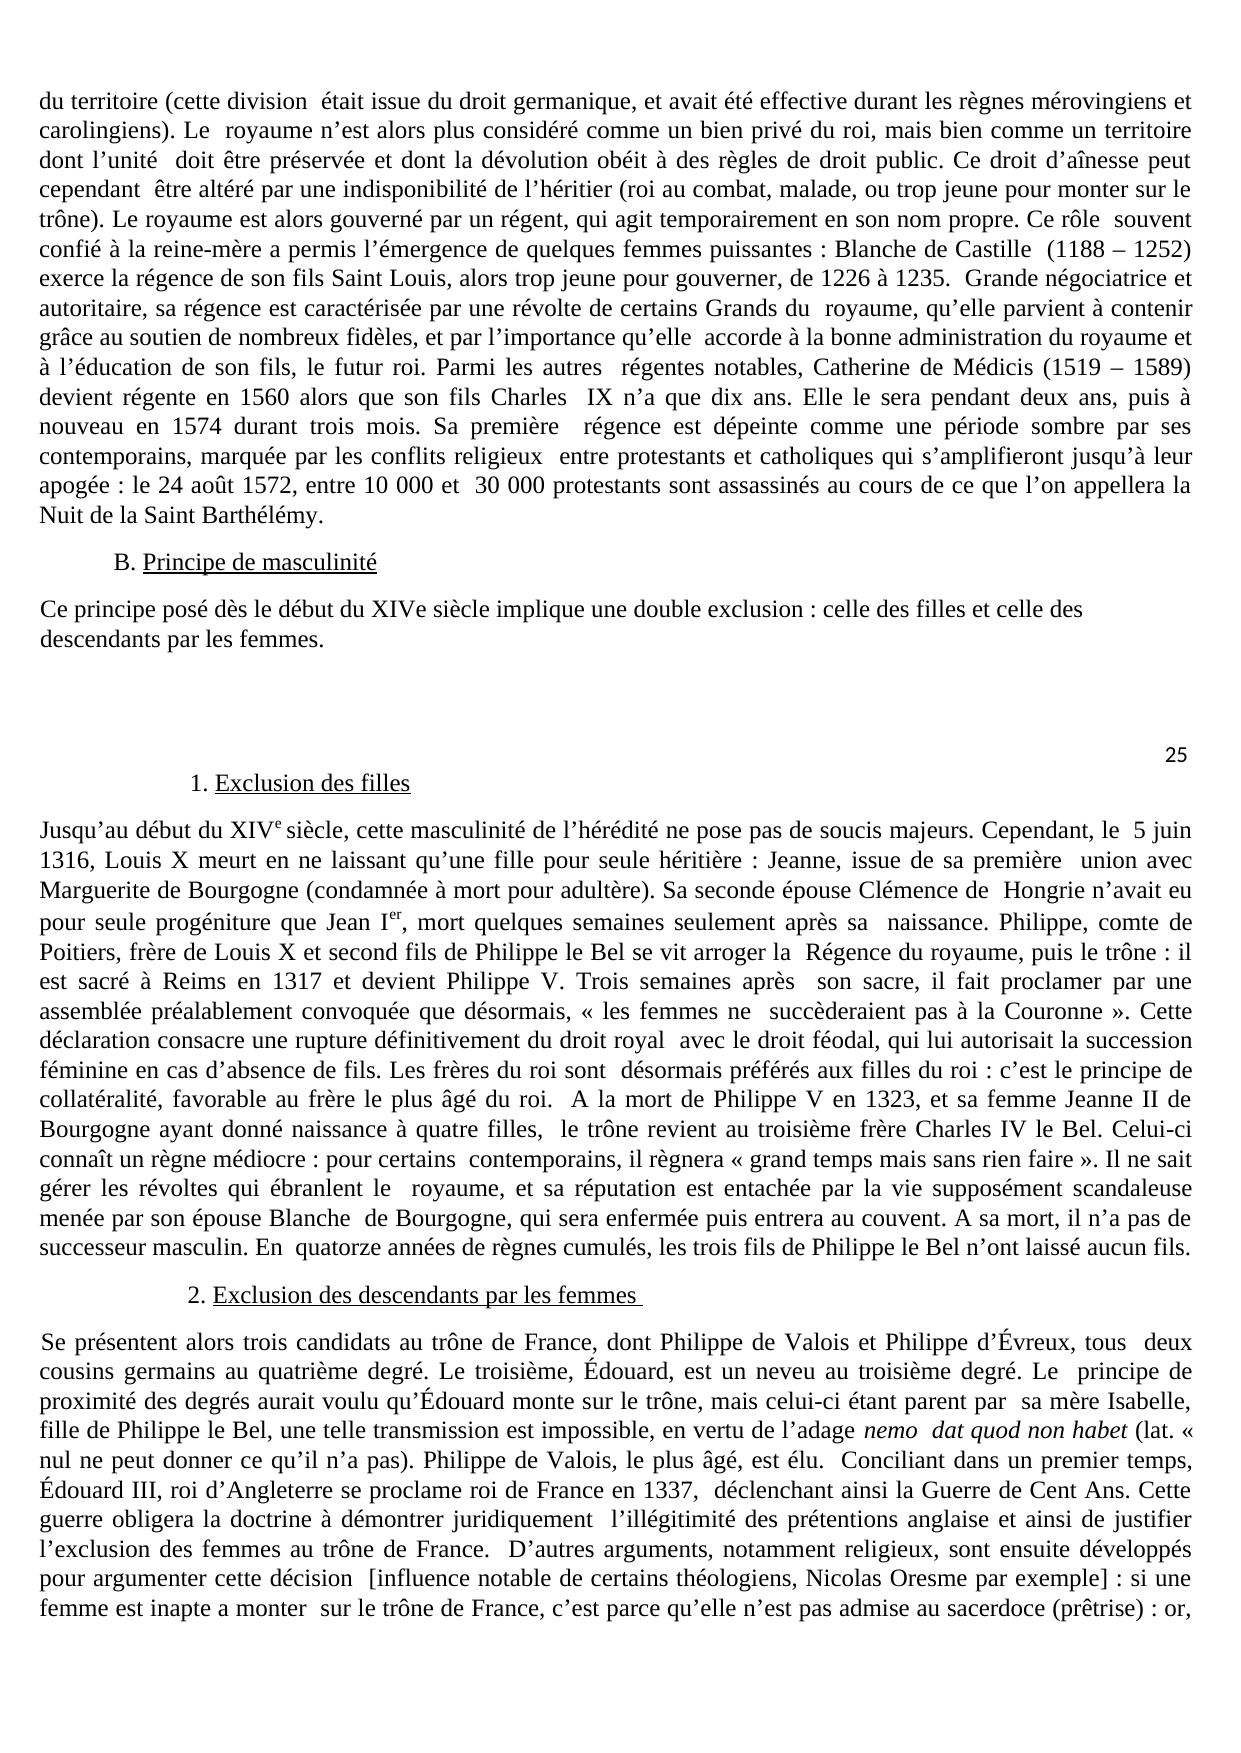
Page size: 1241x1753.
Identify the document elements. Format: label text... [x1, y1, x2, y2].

text Se présentent alors trois candidats au trône de France, dont Philippe de Valois et Philippe d’Évreux, tous deux cousins germains au quatrième degré. Le troisième, Édouard, est un neveu au troisième degré. Le principe de proximité des degrés aurait voulu qu’Édouard monte sur le trône, mais celui-ci étant parent par sa mère Isabelle, fille de Philippe le Bel, une telle transmission est impossible, en vertu de l’adage nemo dat quod non habet (lat. « nul ne peut donner ce qu’il n’a pas). Philippe de Valois, le plus âgé, est élu. Conciliant dans un premier temps, Édouard III, roi d’Angleterre se proclame roi de France en 1337, déclenchant ainsi la Guerre de Cent Ans. Cette guerre obligera la doctrine à démontrer juridiquement l’illégitimité des prétentions anglaise et ainsi de justifier l’exclusion des femmes au trône de France. D’autres arguments, notamment religieux, sont ensuite développés pour argumenter cette décision [influence notable de certains théologiens, Nicolas Oresme par exemple] : si une femme est inapte a monter sur le trône de France, c’est parce qu’elle n’est pas admise au sacerdoce (prêtrise) : or, [39, 1327, 1194, 1622]
text Jusqu’au début du XIVe siècle, cette masculinité de l’hérédité ne pose pas de soucis majeurs. Cependant, le 5 juin 1316, Louis X meurt en ne laissant qu’une fille pour seule héritière : Jeanne, issue de sa première union avec Marguerite de Bourgogne (condamnée à mort pour adultère). Sa seconde épouse Clémence de Hongrie n’avait eu pour seule progéniture que Jean Ier, mort quelques semaines seulement après sa naissance. Philippe, comte de Poitiers, frère de Louis X et second fils de Philippe le Bel se vit arroger la Régence du royaume, puis le trône : il est sacré à Reims en 1317 et devient Philippe V. Trois semaines après son sacre, il fait proclamer par une assemblée préalablement convoquée que désormais, « les femmes ne succèderaient pas à la Couronne ». Cette déclaration consacre une rupture définitivement du droit royal avec le droit féodal, qui lui autorisait la succession féminine en cas d’absence de fils. Les frères du roi sont désormais préférés aux filles du roi : c’est le principe de collatéralité, favorable au frère le plus âgé du roi. A la mort de Philippe V en 1323, et sa femme Jeanne II de Bourgogne ayant donné naissance à quatre filles, le trône revient au troisième frère Charles IV le Bel. Celui-ci connaît un règne médiocre : pour certains contemporains, il règnera « grand temps mais sans rien faire ». Il ne sait gérer les révoltes qui ébranlent le royaume, et sa réputation est entachée par la vie supposément scandaleuse menée par son épouse Blanche de Bourgogne, qui sera enfermée puis entrera au couvent. A sa mort, il n’a pas de successeur masculin. En quatorze années de règnes cumulés, les trois fils de Philippe le Bel n’ont laissé aucun fils. [39, 813, 1194, 1261]
text 2. Exclusion des descendants par les femmes [187, 1280, 1193, 1308]
text du territoire (cette division était issue du droit germanique, et avait été effective durant les règnes mérovingiens et carolingiens). Le royaume n’est alors plus considéré comme un bien privé du roi, mais bien comme un territoire dont l’unité doit être préservée et dont la dévolution obéit à des règles de droit public. Ce droit d’aînesse peut cependant être altéré par une indisponibilité de l’héritier (roi au combat, malade, ou trop jeune pour monter sur le trône). Le royaume est alors gouverné par un régent, qui agit temporairement en son nom propre. Ce rôle souvent confié à la reine-mère a permis l’émergence de quelques femmes puissantes : Blanche de Castille (1188 – 1252) exerce la régence de son fils Saint Louis, alors trop jeune pour gouverner, de 1226 à 1235. Grande négociatrice et autoritaire, sa régence est caractérisée par une révolte de certains Grands du royaume, qu’elle parvient à contenir grâce au soutien de nombreux fidèles, et par l’importance qu’elle accorde à la bonne administration du royaume et à l’éducation de son fils, le futur roi. Parmi les autres régentes notables, Catherine de Médicis (1519 – 1589) devient régente en 1560 alors que son fils Charles IX n’a que dix ans. Elle le sera pendant deux ans, puis à nouveau en 1574 durant trois mois. Sa première régence est dépeinte comme une période sombre par ses contemporains, marquée par les conflits religieux entre protestants et catholiques qui s’amplifieront jusqu’à leur apogée : le 24 août 1572, entre 10 000 et 30 000 protestants sont assassinés au cours de ce que l’on appellera la Nuit de la Saint Barthélémy. [39, 86, 1194, 529]
text 1. Exclusion des filles [189, 768, 1193, 797]
text Ce principe posé dès le début du XIVe siècle implique une double exclusion : celle des filles et celle des descendants par les femmes. [40, 594, 1193, 652]
text 25 [36, 740, 1188, 768]
text B. Principe de masculinité [113, 547, 1193, 576]
